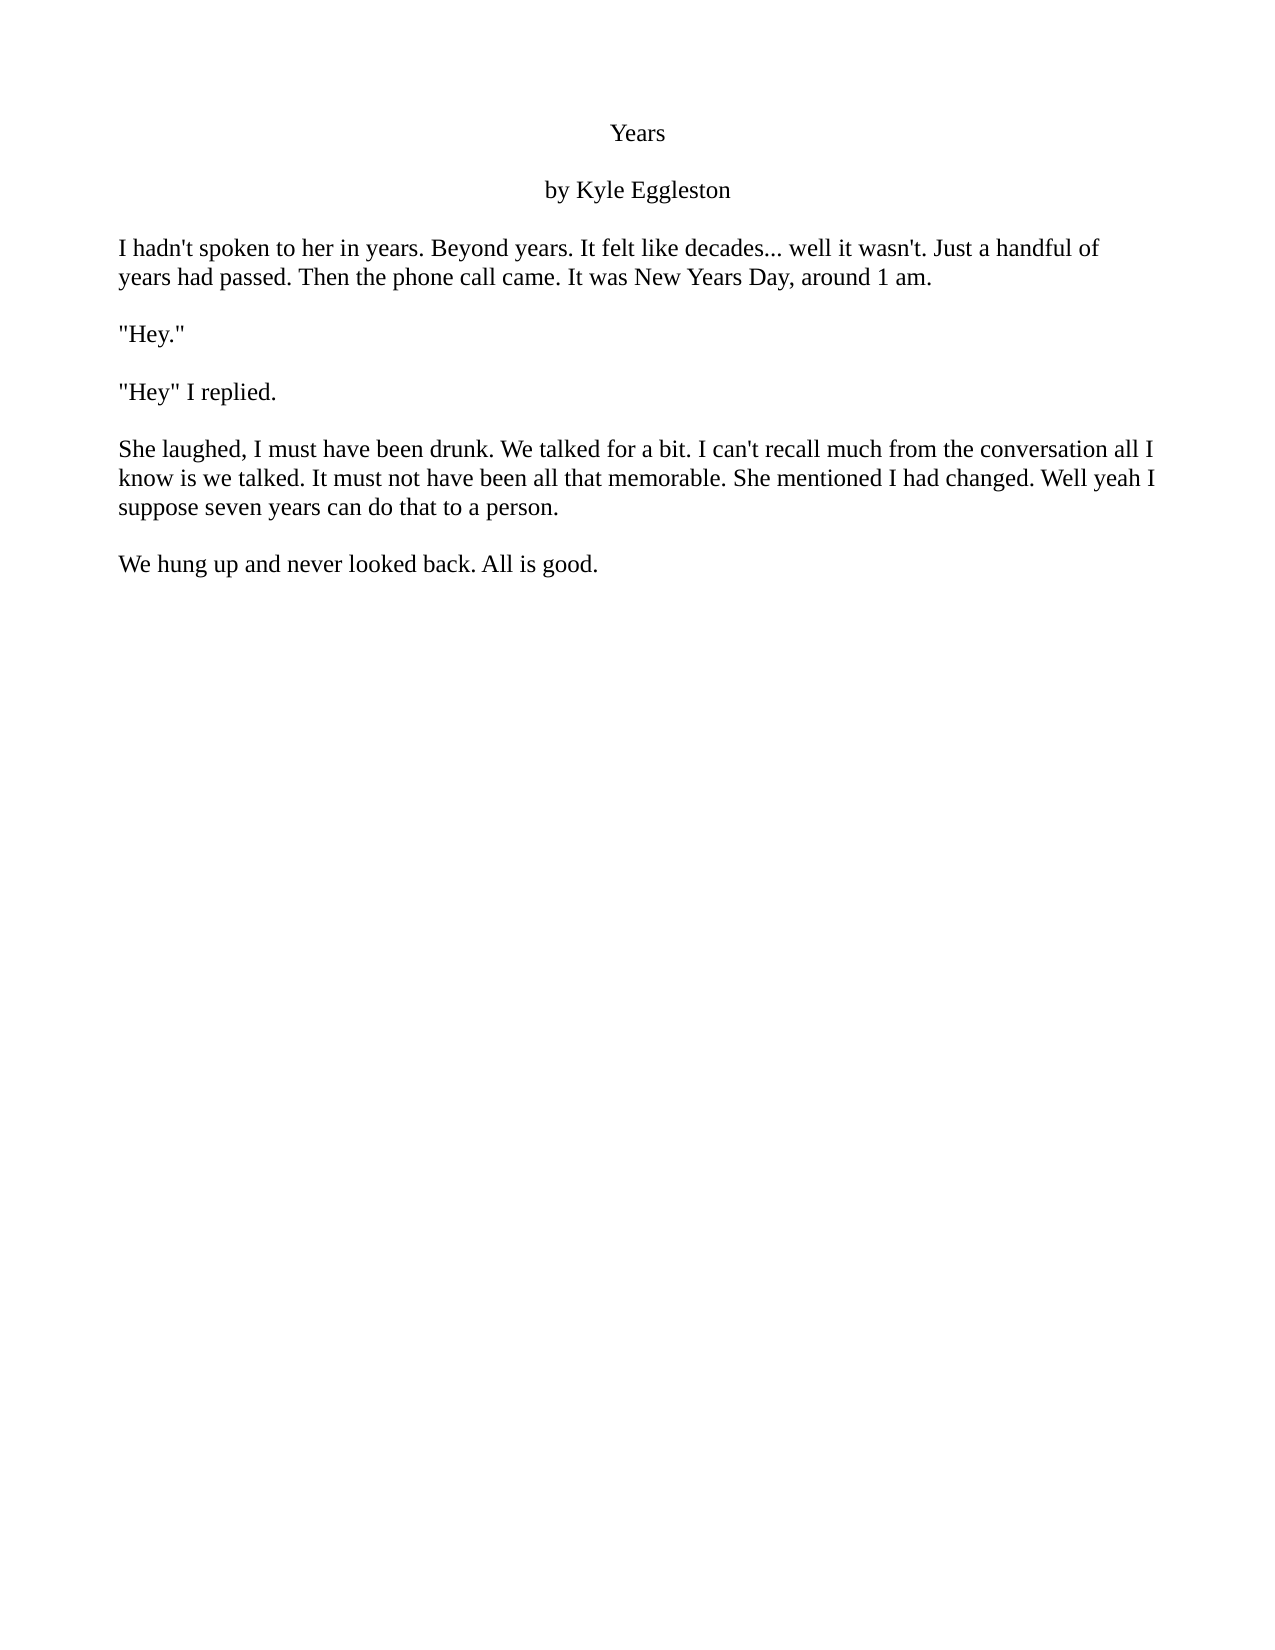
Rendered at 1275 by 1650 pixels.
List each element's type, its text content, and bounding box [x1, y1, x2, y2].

text She laughed, I must have been drunk. We talked for a bit. I can't recall much from the conversation all I know is we talked. It must not have been all that memorable. She mentioned I had changed. Well yeah I suppose seven years can do that to a person. [118, 434, 1157, 521]
text We hung up and never looked back. All is good. [118, 549, 1157, 578]
text Years [118, 118, 1157, 147]
text I hadn't spoken to her in years. Beyond years. It felt like decades... well it wasn't. Just a handful of years had passed. Then the phone call came. It was New Years Day, around 1 am. [118, 233, 1157, 291]
text "Hey" I replied. [118, 377, 1157, 406]
text "Hey." [118, 319, 1157, 348]
text by Kyle Eggleston [118, 176, 1157, 204]
